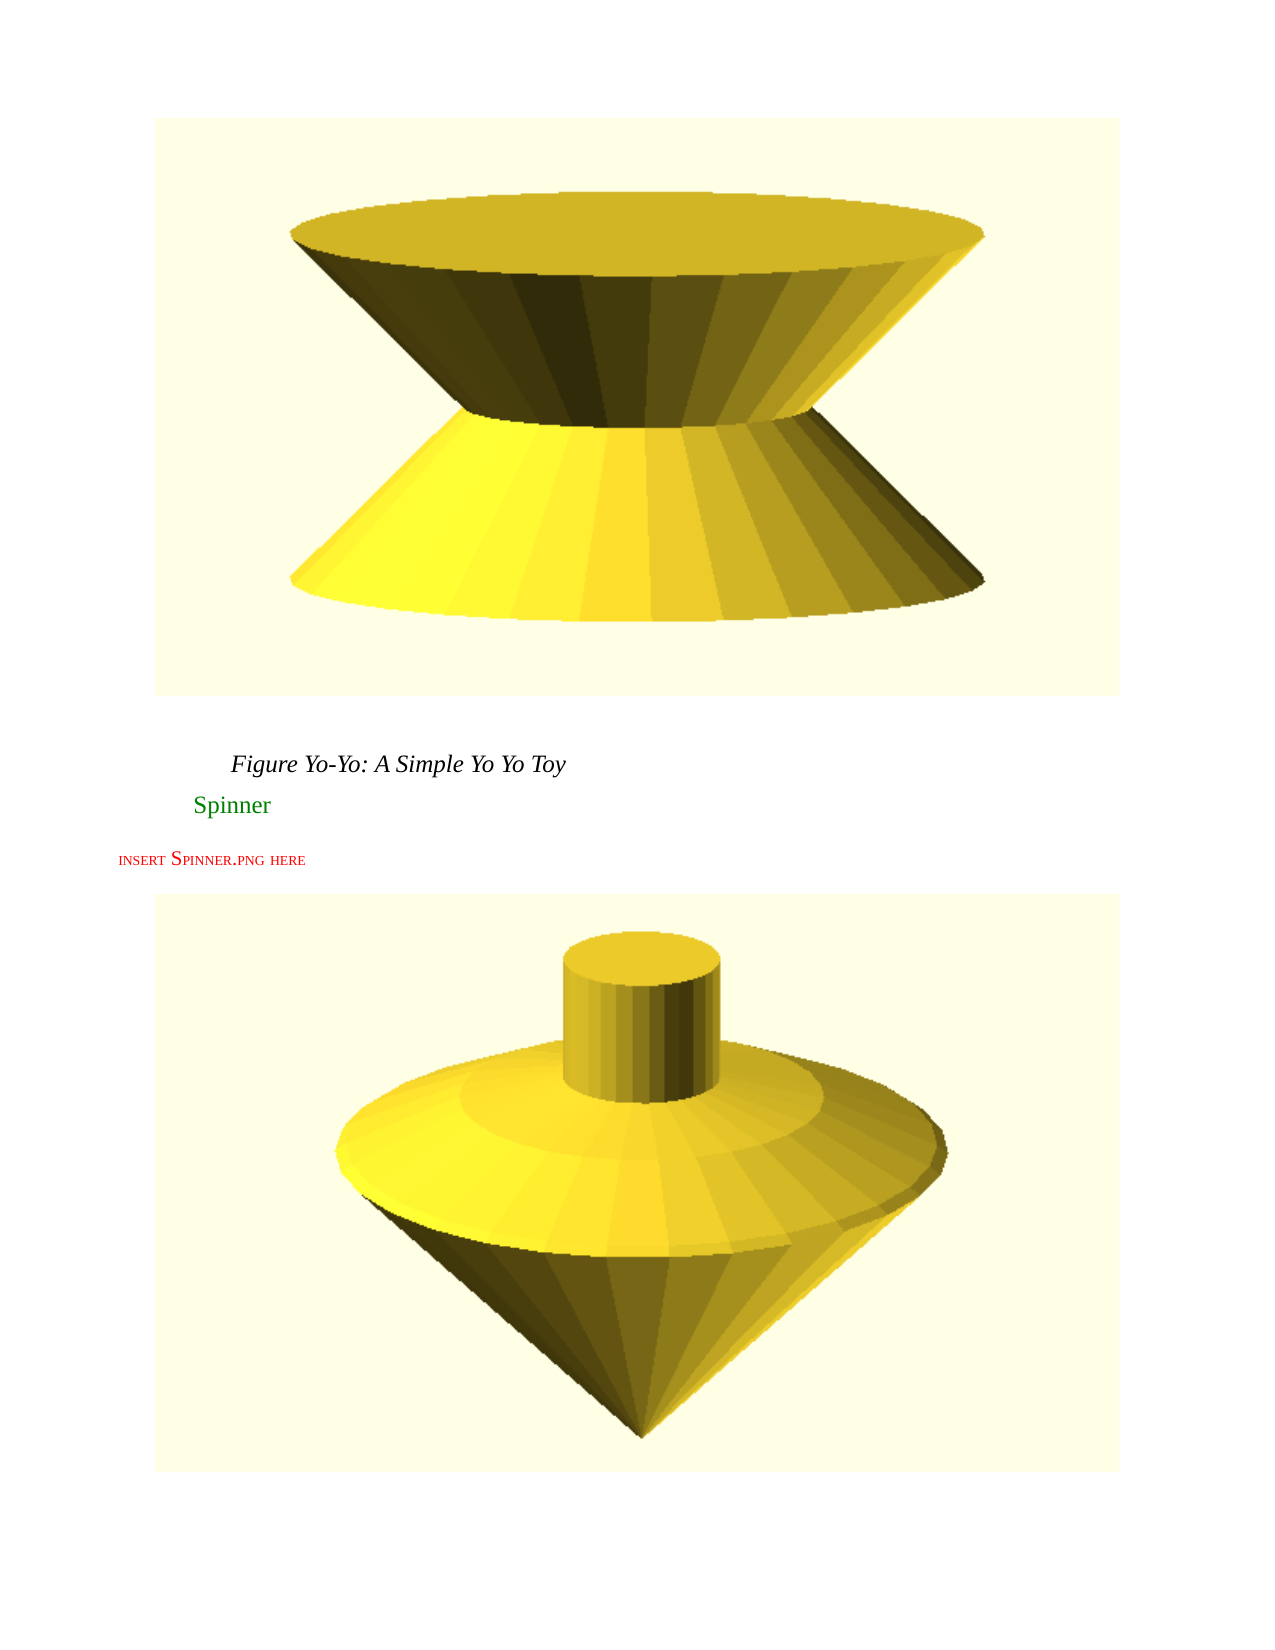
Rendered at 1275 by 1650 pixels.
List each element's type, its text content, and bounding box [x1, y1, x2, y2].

text insert Spinner.png here [118, 846, 1157, 870]
picture [155, 118, 1120, 696]
list Figure Yo-Yo: A Simple Yo Yo Toy [193, 749, 1157, 778]
picture [155, 894, 1120, 1472]
list Spinner [193, 790, 1157, 819]
